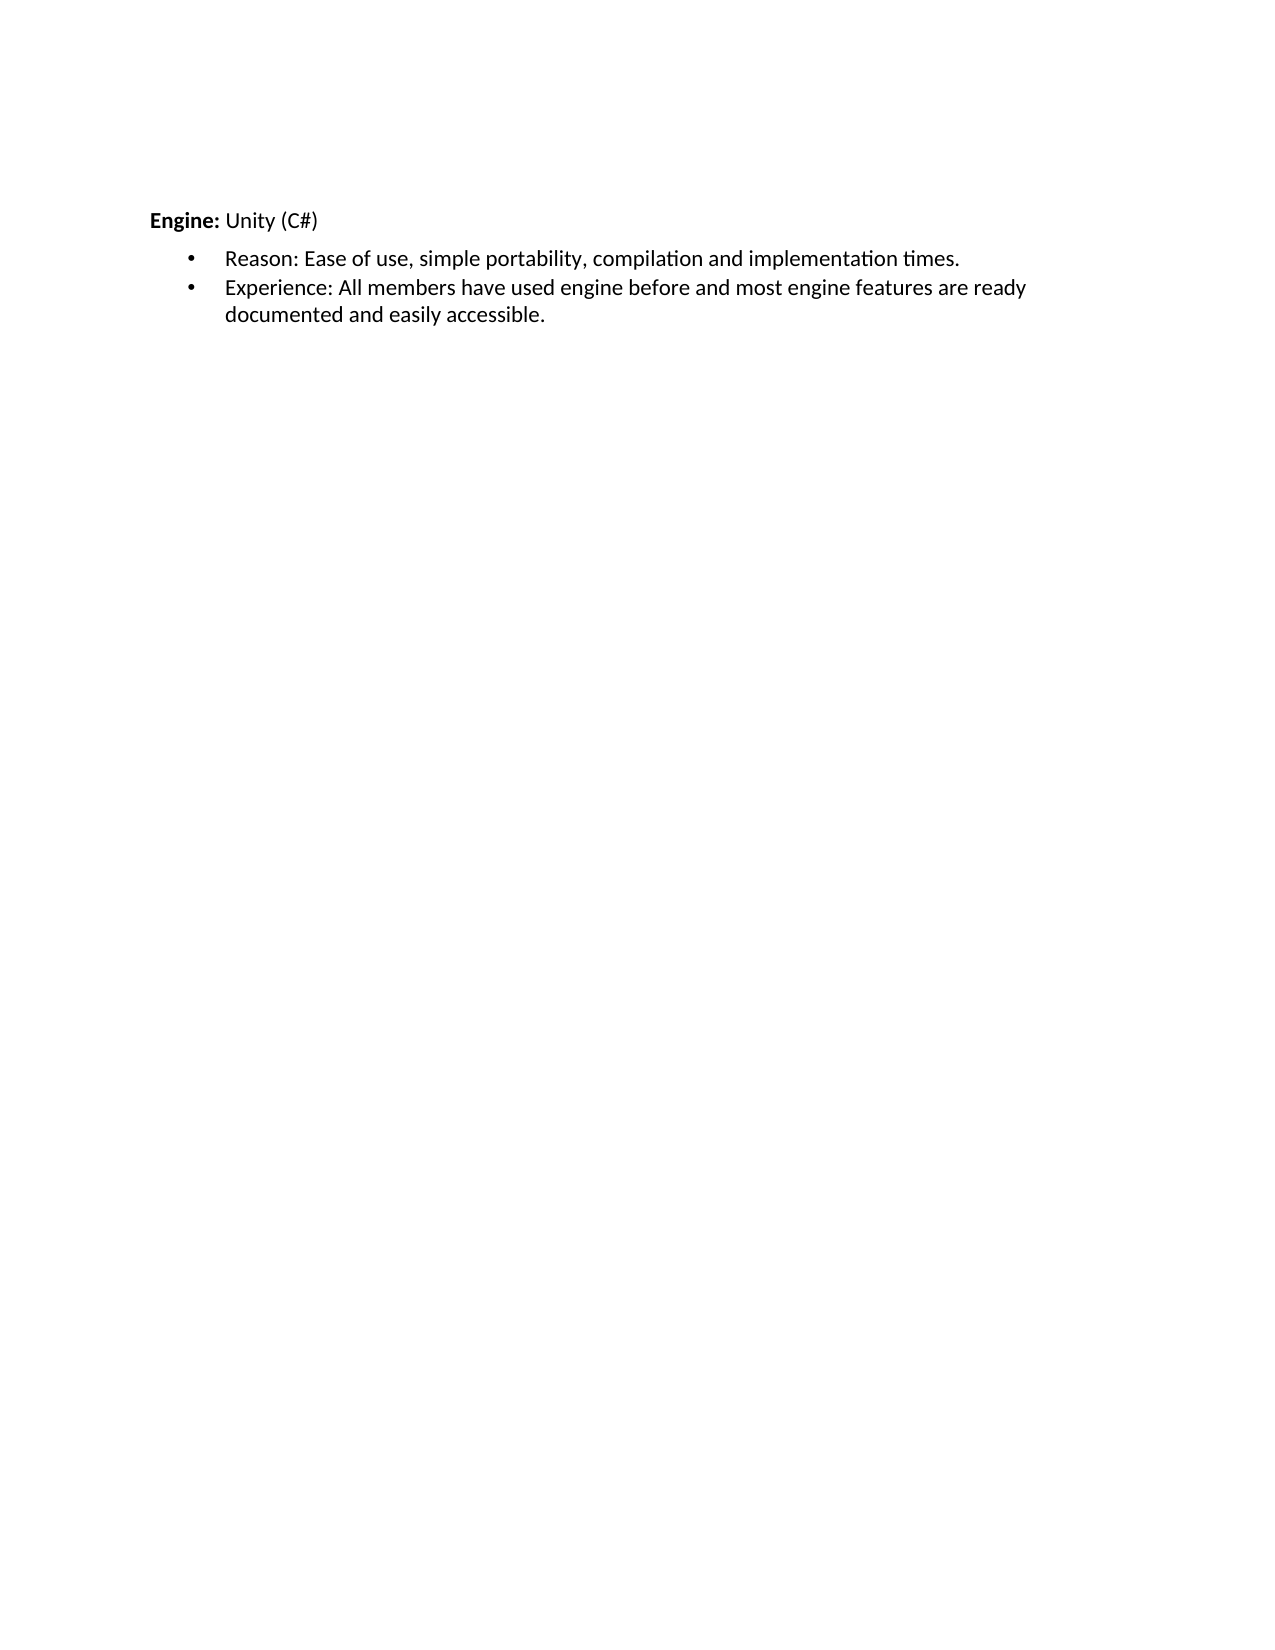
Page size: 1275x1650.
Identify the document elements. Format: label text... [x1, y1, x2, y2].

list Reason: Ease of use, simple portability, compilation and implementation times. [187, 244, 1125, 273]
text Engine: Unity (C#) [150, 206, 1125, 234]
list Experience: All members have used engine before and most engine features are ready documented and easily accessible. [187, 273, 1125, 329]
